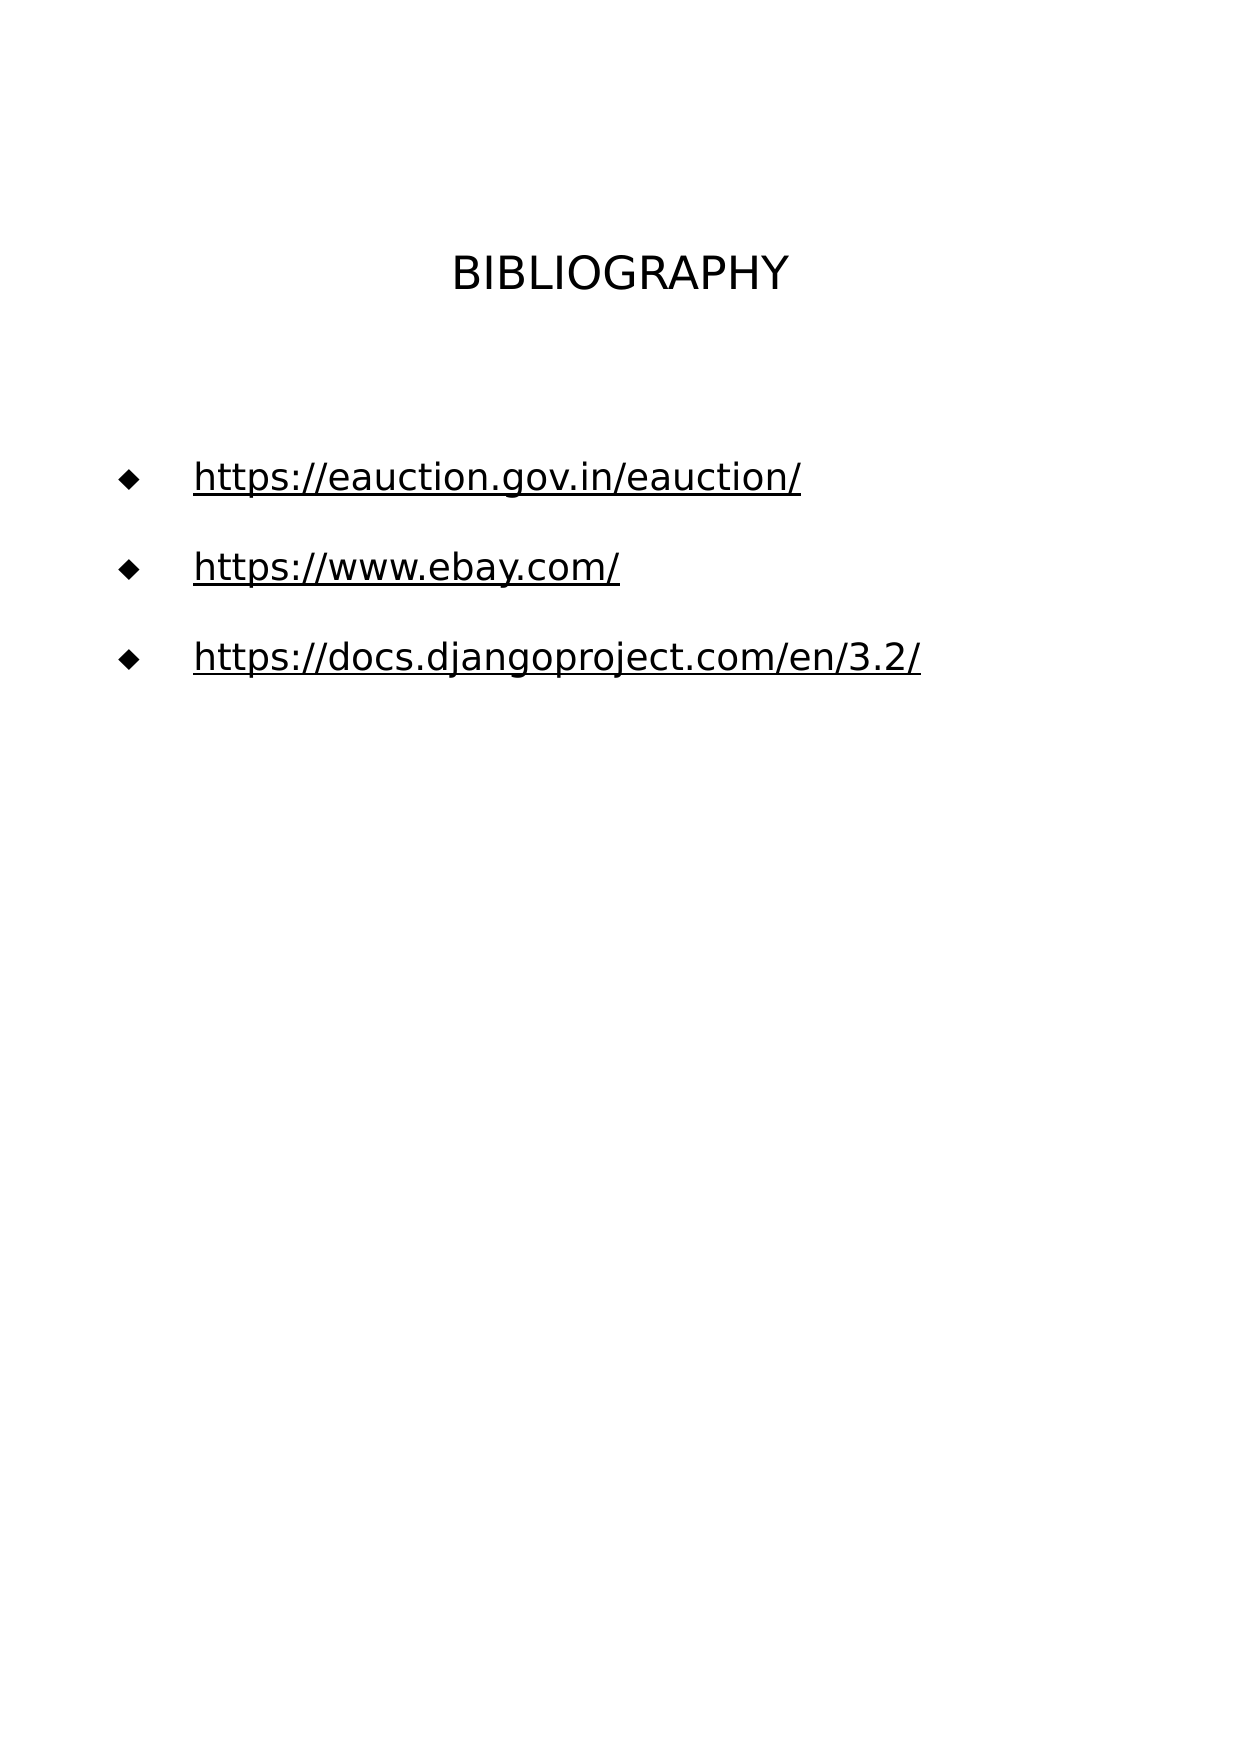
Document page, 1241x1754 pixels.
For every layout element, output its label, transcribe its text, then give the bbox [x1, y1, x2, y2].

list https://docs.djangoproject.com/en/3.2/ [118, 636, 1122, 679]
list https://eauction.gov.in/eauction/ [118, 456, 1122, 500]
text BIBLIOGRAPHY [118, 247, 1122, 300]
list https://www.ebay.com/ [118, 546, 1122, 589]
